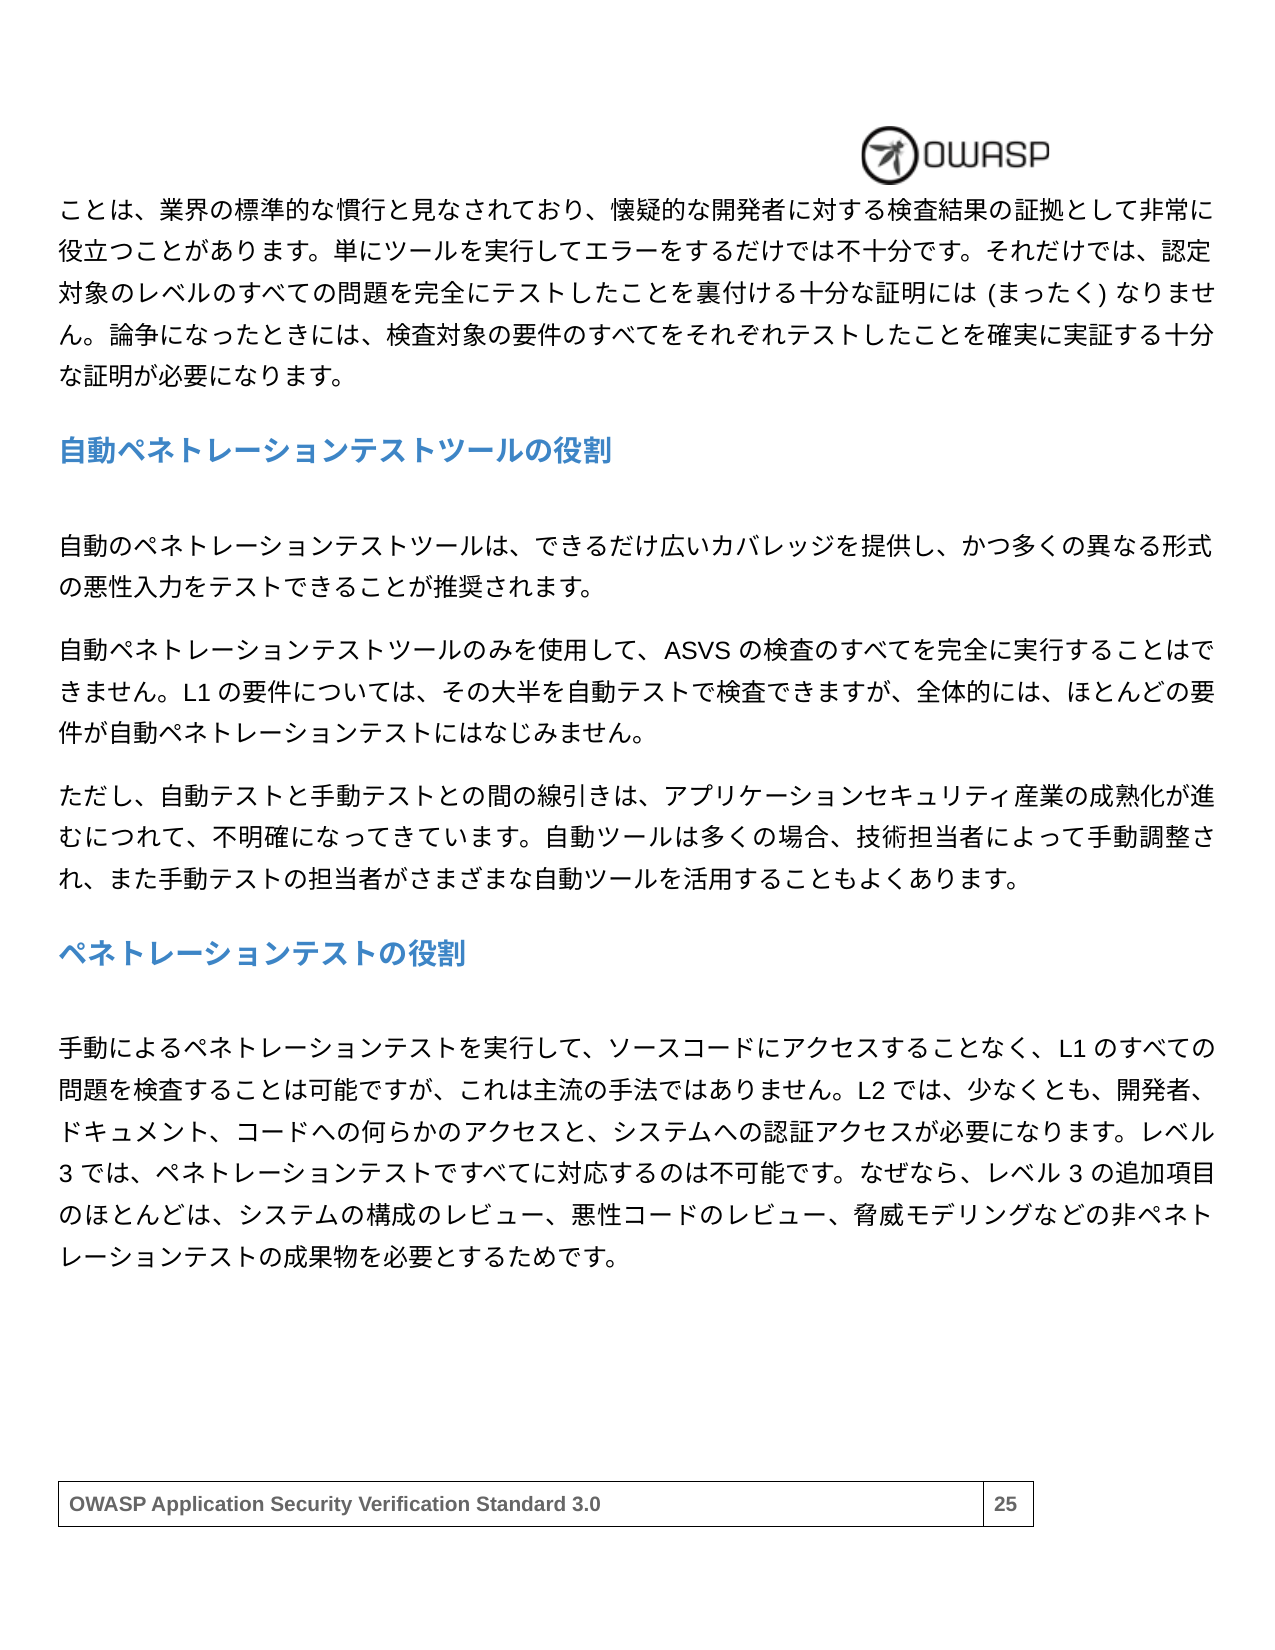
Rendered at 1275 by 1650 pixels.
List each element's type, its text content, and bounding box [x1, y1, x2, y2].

text 手動によるペネトレーションテストを実行して、ソースコードにアクセスすることなく、L1 のすべての問題を検査することは可能ですが、これは主流の手法ではありません。L2 では、少なくとも、開発者、ドキュメント、コードへの何らかのアクセスと、システムへの認証アクセスが必要になります。レベル 3 では、ペネトレーションテストですべてに対応するのは不可能です。なぜなら、レベル 3 の追加項目のほとんどは、システムの構成のレビュー、悪性コードのレビュー、脅威モデリングなどの非ペネトレーションテストの成果物を必要とするためです。 [58, 1029, 1216, 1273]
subtitle 自動ペネトレーションテストツールの役割 [58, 428, 1216, 470]
text 自動ペネトレーションテストツールのみを使用して、ASVS の検査のすべてを完全に実行することはできません。L1 の要件については、その大半を自動テストで検査できますが、全体的には、ほとんどの要件が自動ペネトレーションテストにはなじみません。 [58, 630, 1216, 750]
subtitle ペネトレーションテストの役割 [58, 930, 1216, 973]
text ことは、業界の標準的な慣行と見なされており、懐疑的な開発者に対する検査結果の証拠として非常に役立つことがあります。単にツールを実行してエラーをするだけでは不十分です。それだけでは、認定対象のレベルのすべての問題を完全にテストしたことを裏付ける十分な証明には (まったく) なりません。論争になったときには、検査対象の要件のすべてをそれぞれテストしたことを確実に実証する十分な証明が必要になります。 [58, 150, 1216, 393]
text ただし、自動テストと手動テストとの間の線引きは、アプリケーションセキュリティ産業の成熟化が進むにつれて、不明確になってきています。自動ツールは多くの場合、技術担当者によって手動調整され、また手動テストの担当者がさまざまな自動ツールを活用することもよくあります。 [58, 776, 1216, 896]
text 自動のペネトレーションテストツールは、できるだけ広いカバレッジを提供し、かつ多くの異なる形式の悪性入力をテストできることが推奨されます。 [58, 526, 1216, 604]
picture [861, 126, 1050, 185]
